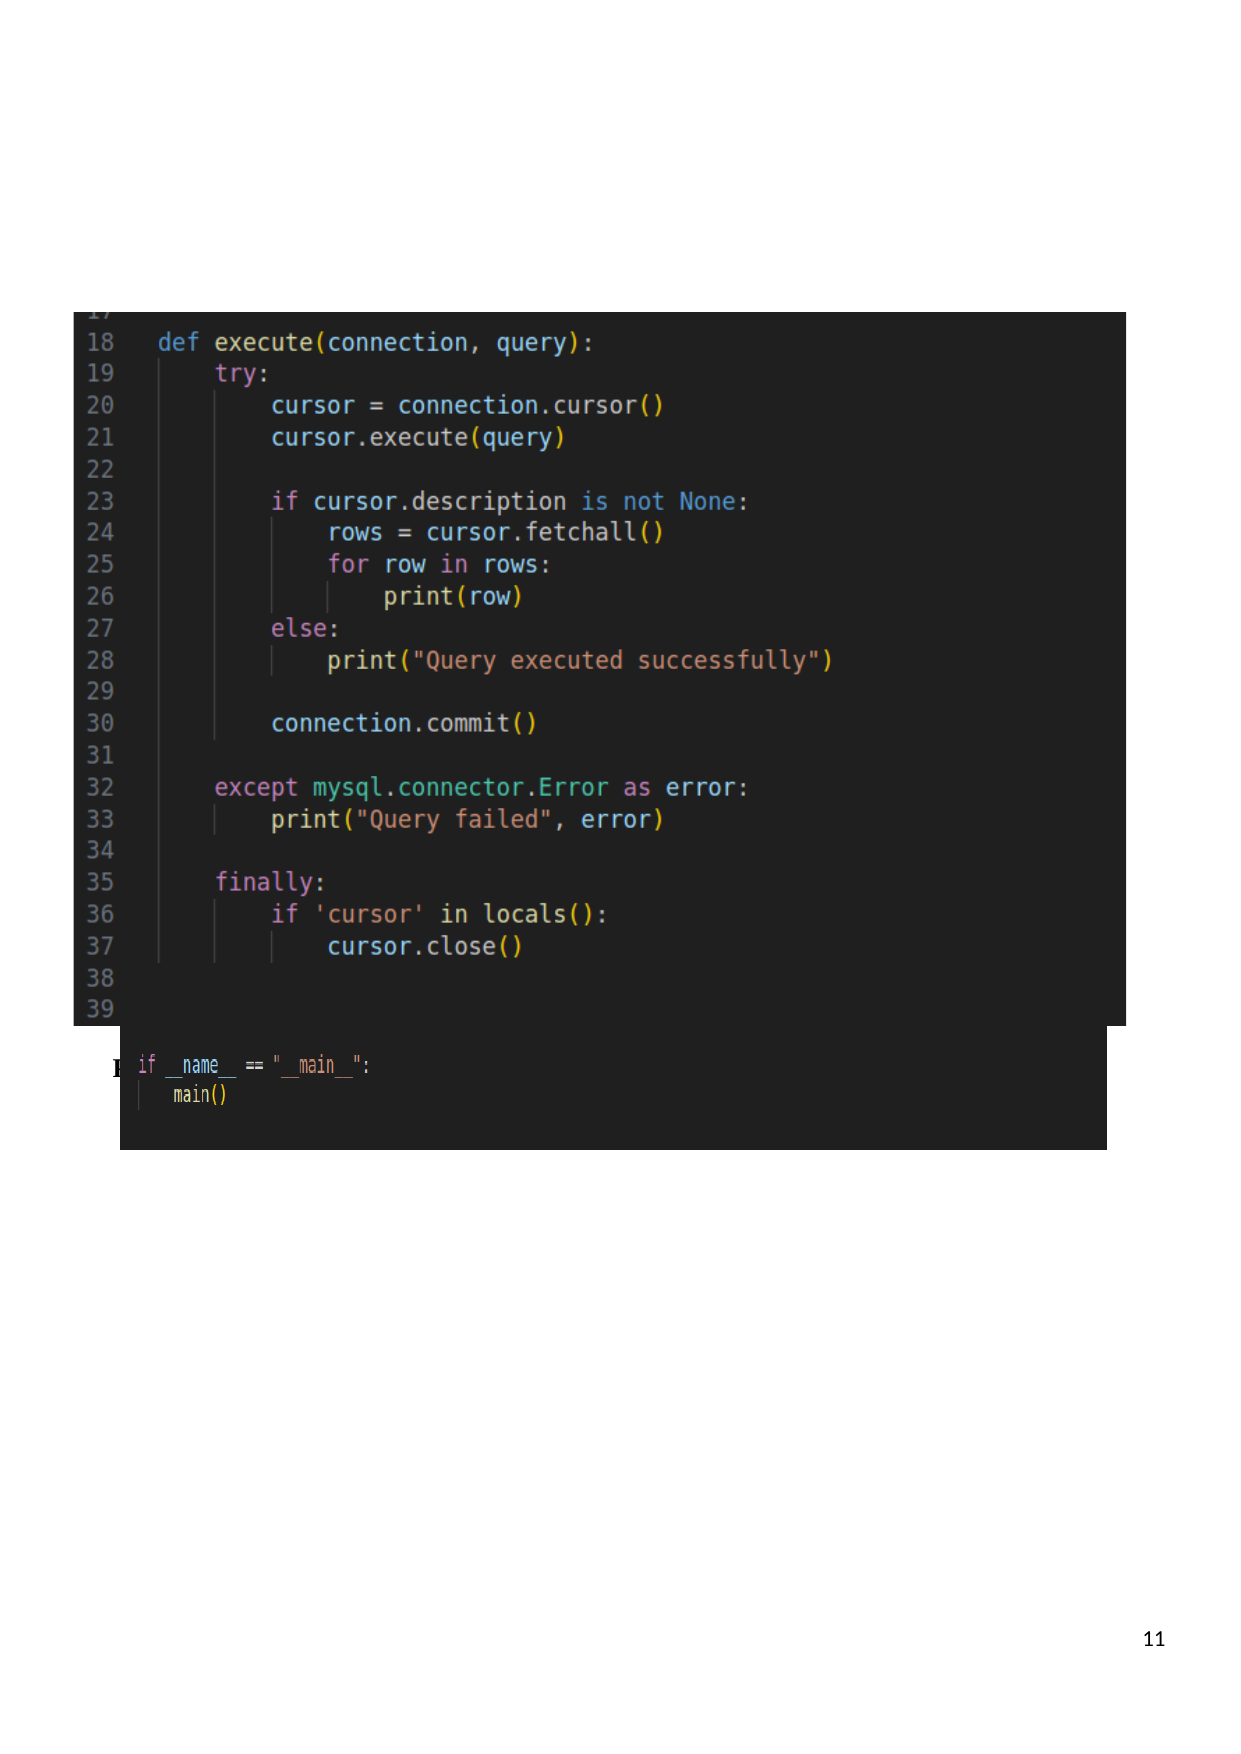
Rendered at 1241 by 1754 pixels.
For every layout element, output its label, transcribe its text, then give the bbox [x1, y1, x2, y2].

text Резултат: [1107, 1052, 1165, 1083]
picture [73, 312, 1127, 1150]
text Резултат: [112, 1060, 120, 1083]
